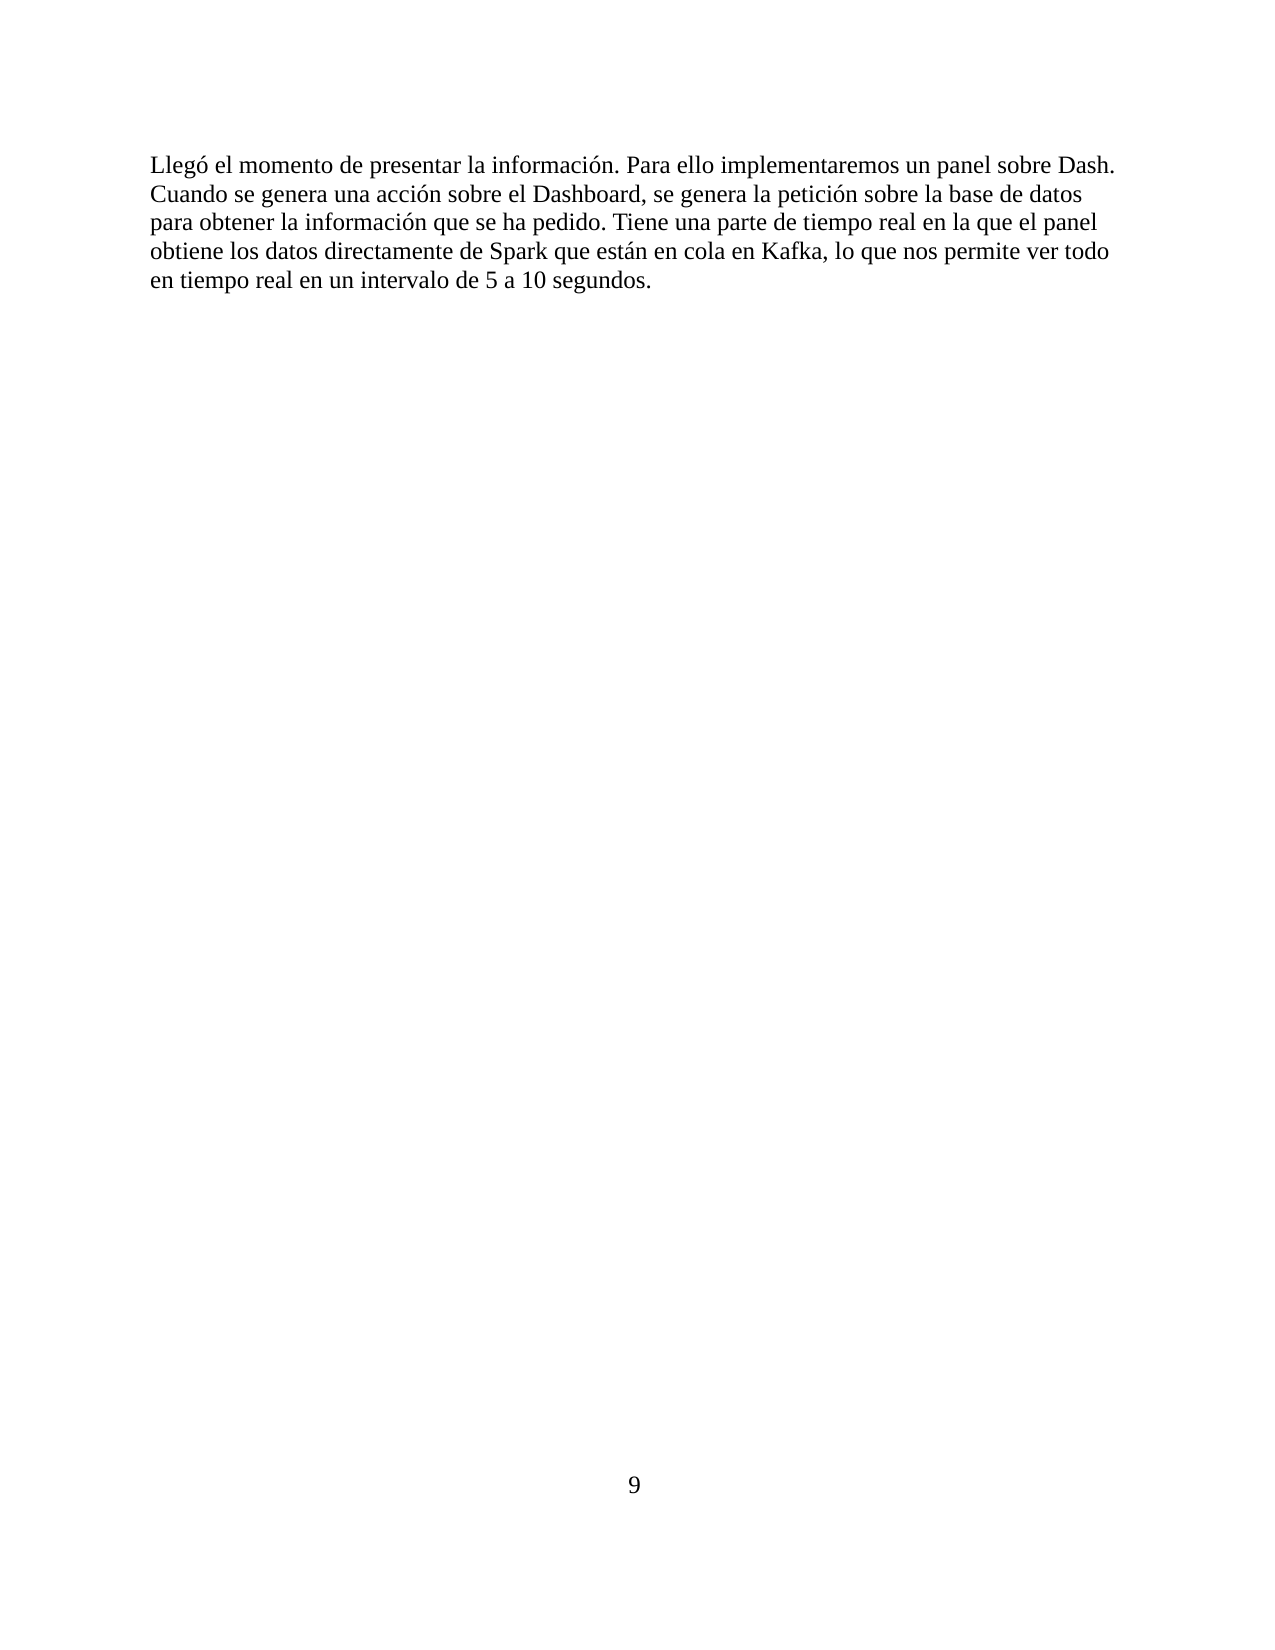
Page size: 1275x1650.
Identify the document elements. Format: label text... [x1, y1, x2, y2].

text Llegó el momento de presentar la información. Para ello implementaremos un panel sobre Dash. Cuando se genera una acción sobre el Dashboard, se genera la petición sobre la base de datos para obtener la información que se ha pedido. Tiene una parte de tiempo real en la que el panel obtiene los datos directamente de Spark que están en cola en Kafka, lo que nos permite ver todo en tiempo real en un intervalo de 5 a 10 segundos. [150, 150, 1125, 294]
